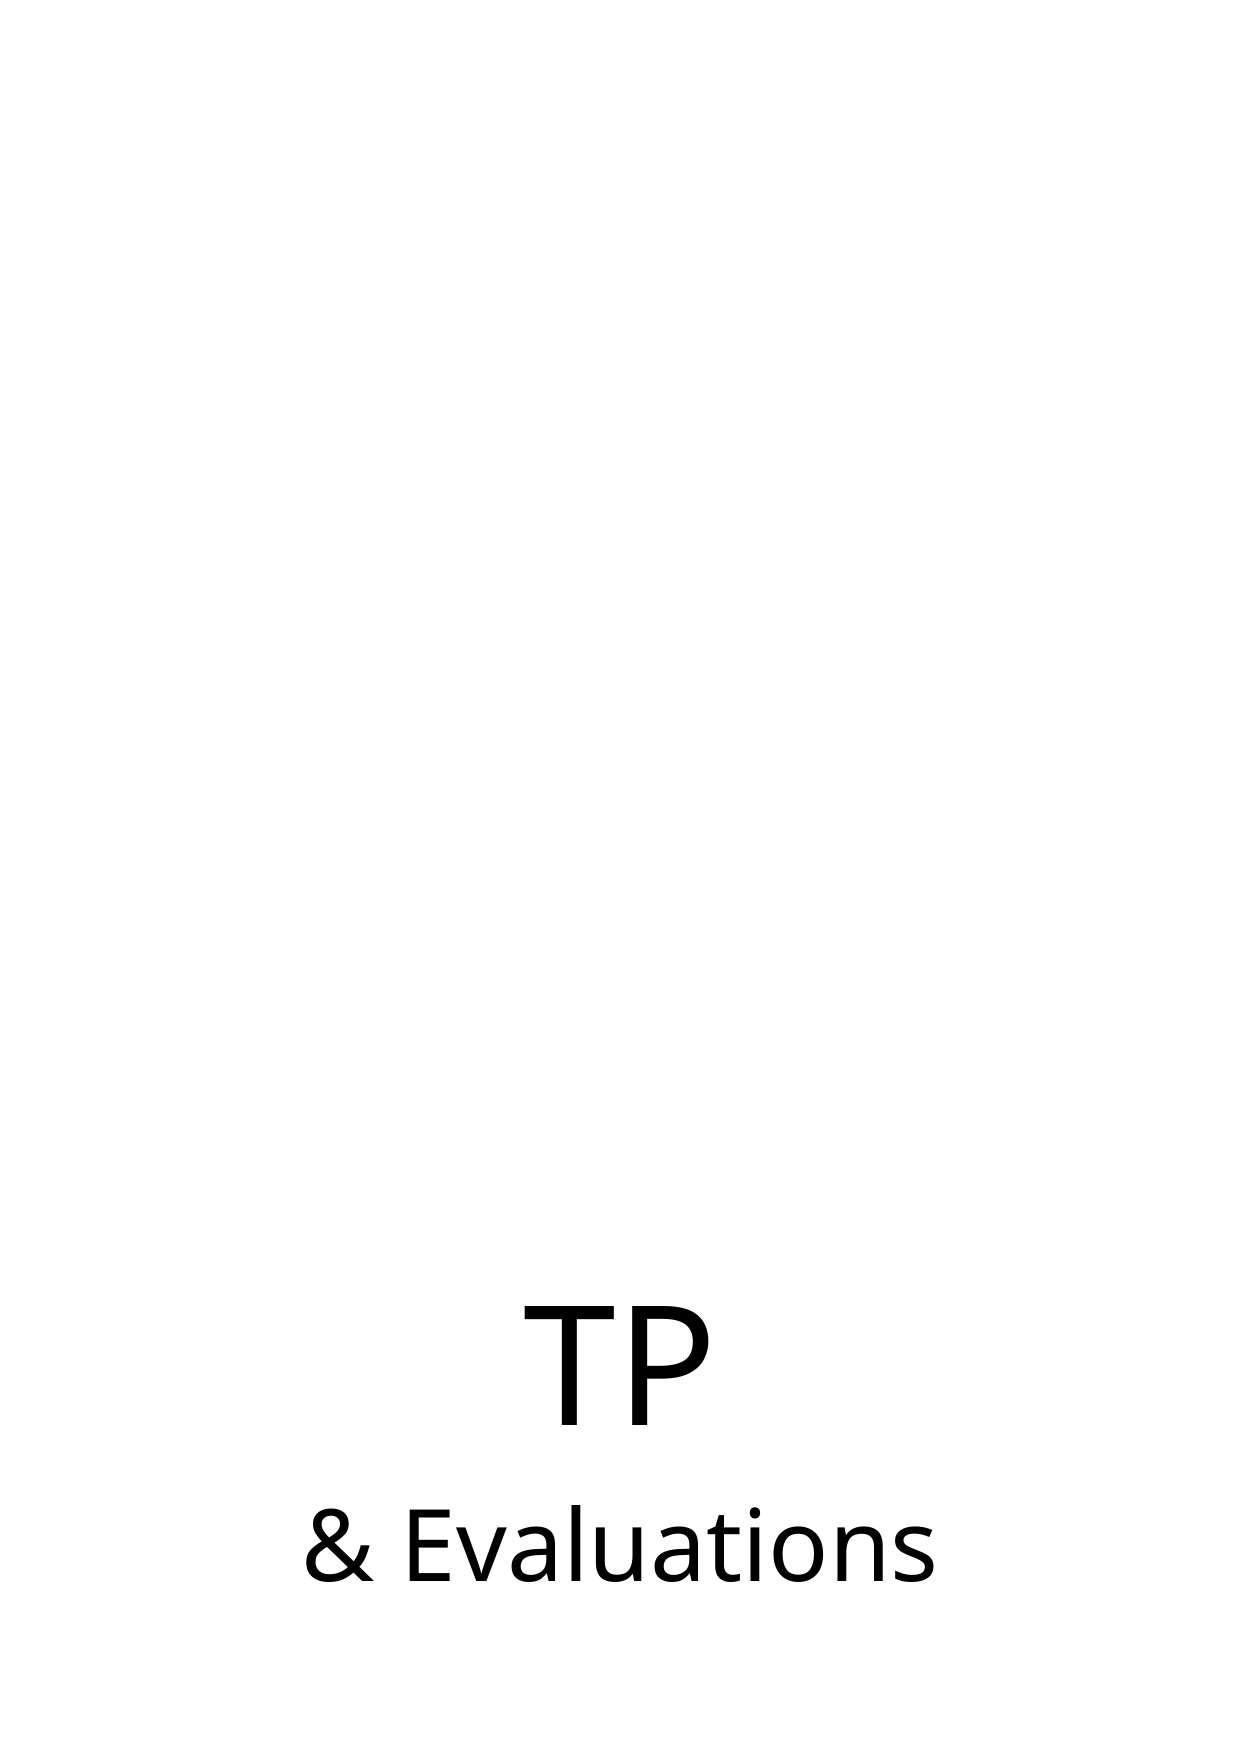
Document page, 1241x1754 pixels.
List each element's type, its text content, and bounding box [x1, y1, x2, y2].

text TP [118, 1247, 1122, 1474]
text & Evaluations [118, 1474, 1122, 1610]
